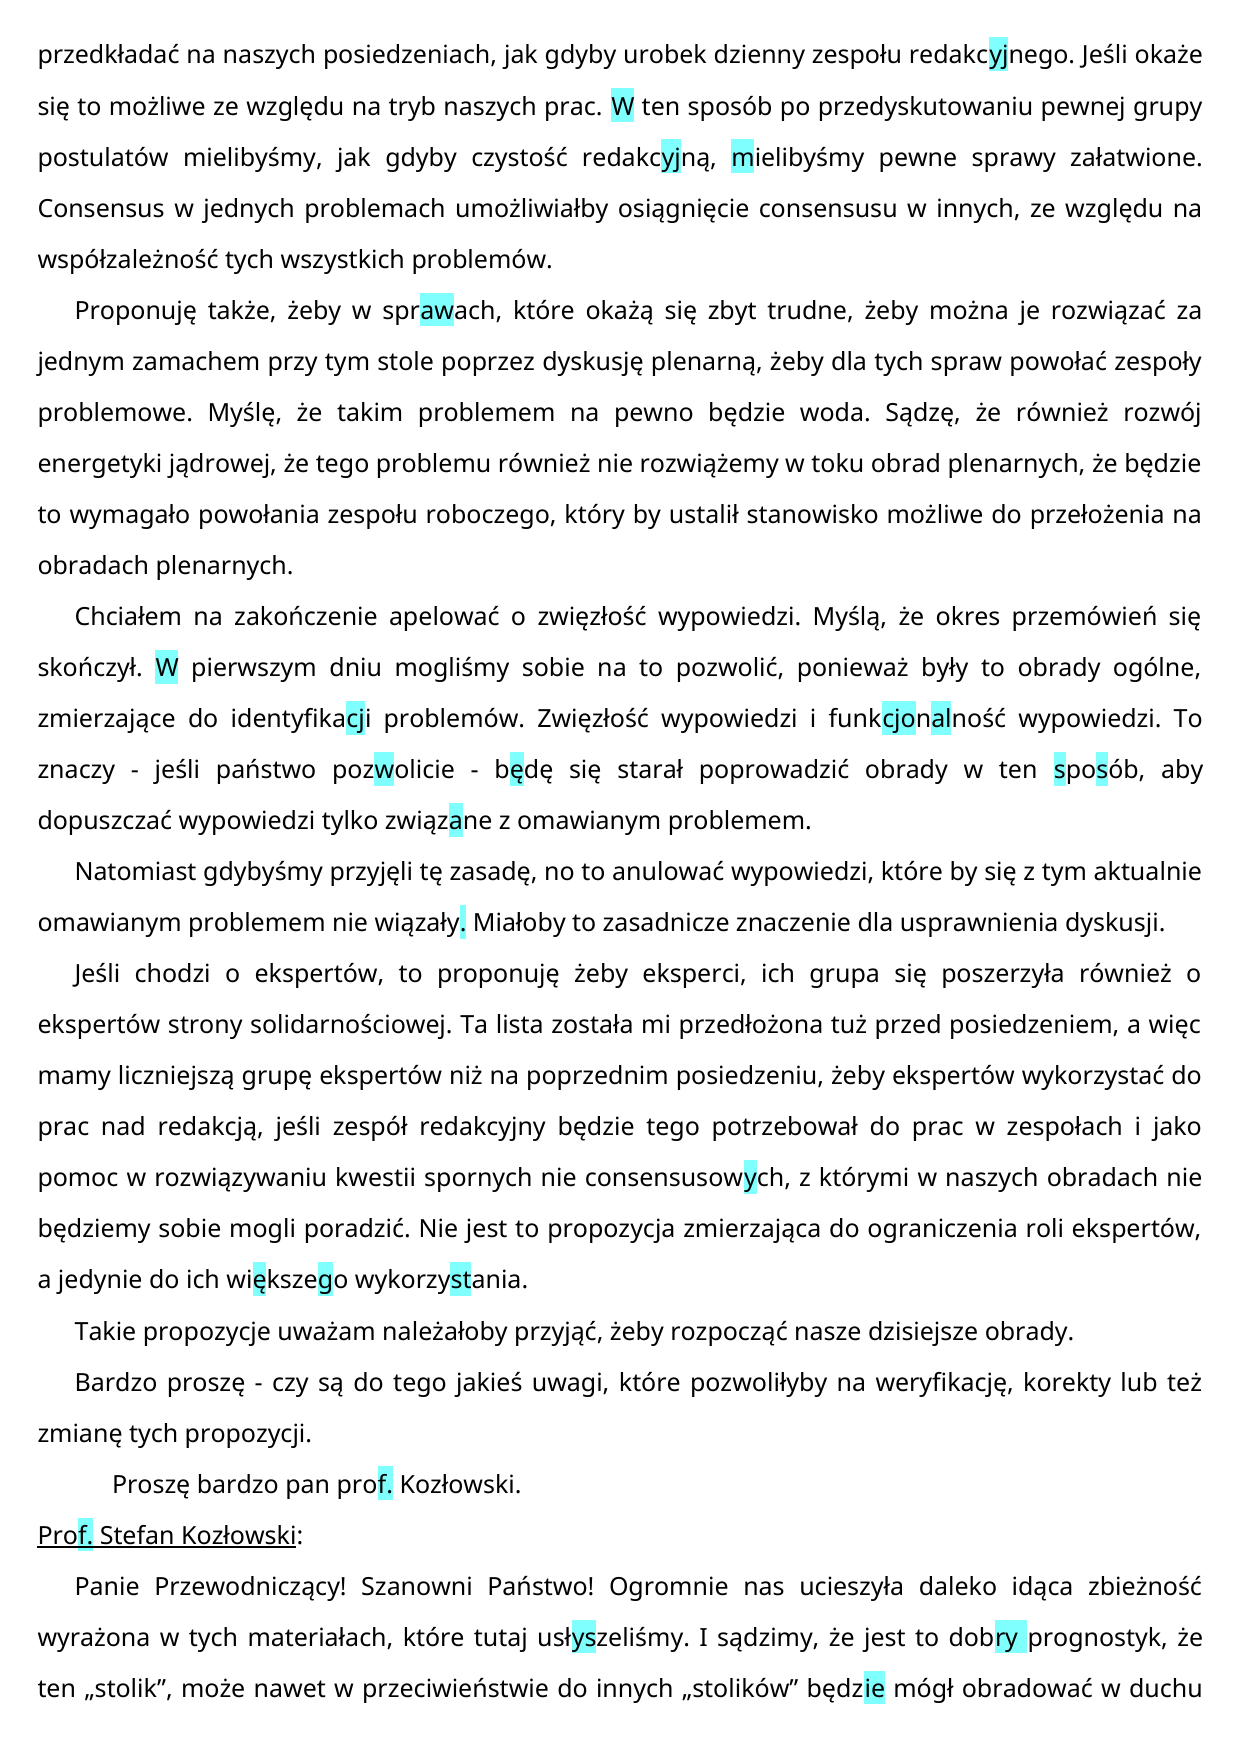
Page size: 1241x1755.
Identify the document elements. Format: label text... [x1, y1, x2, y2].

text Takie propozycje uważam należałoby przyjąć, żeby rozpocząć nasze dzisiejsze obrady. [37, 1313, 1203, 1347]
text Jeśli chodzi o ekspertów, to proponuję żeby eksperci, ich grupa się poszerzyła również o ekspertów strony solidarnościowej. Ta lista została mi przedłożona tuż przed posiedzeniem, a więc mamy liczniejszą grupę ekspertów niż na poprzednim posiedzeniu, żeby ekspertów wykorzystać do prac nad redakcją, jeśli zespół redakcyjny będzie tego potrzebował do prac w zespołach i jako pomoc w rozwiązywaniu kwestii spornych nie consensusowych, z którymi w naszych obradach nie będziemy sobie mogli poradzić. Nie jest to propozycja zmierzająca do ograniczenia roli ekspertów, a jedynie do ich większego wykorzystania. [37, 956, 1203, 1296]
text Chciałem na zakończenie apelować o zwięzłość wypowiedzi. Myślą, że okres przemówień się skończył. W pierwszym dniu mogliśmy sobie na to pozwolić, ponieważ były to obrady ogólne, zmierzające do identyfikacji problemów. Zwięzłość wypowiedzi i funkcjonalność wypowiedzi. To znaczy - jeśli państwo pozwolicie - będę się starał poprowadzić obrady w ten sposób, aby dopuszczać wypowiedzi tylko związane z omawianym problemem. [37, 599, 1203, 837]
text Proponuję także, żeby w sprawach, które okażą się zbyt trudne, żeby można je rozwiązać za jednym zamachem przy tym stole poprzez dyskusję plenarną, żeby dla tych spraw powołać zespoły problemowe. Myślę, że takim problemem na pewno będzie woda. Sądzę, że również rozwój energetyki jądrowej, że tego problemu również nie rozwiążemy w toku obrad plenarnych, że będzie to wymagało powołania zespołu roboczego, który by ustalił stanowisko możliwe do przełożenia na obradach plenarnych. [37, 292, 1203, 582]
text Prof. Stefan Kozłowski: [37, 1517, 1203, 1551]
text Natomiast gdybyśmy przyjęli tę zasadę, no to anulować wypowiedzi, które by się z tym aktualnie omawianym problemem nie wiązały. Miałoby to zasadnicze znaczenie dla usprawnienia dyskusji. [37, 854, 1203, 939]
text Proszę bardzo pan prof. Kozłowski. [75, 1466, 1203, 1500]
text Panie Przewodniczący! Szanowni Państwo! Ogromnie nas ucieszyła daleko idąca zbieżność wyrażona w tych materiałach, które tutaj usłyszeliśmy. I sądzimy, że jest to dobry prognostyk, że ten „stolik”, może nawet w przeciwieństwie do innych „stolików” będzie mógł obradować w duchu [37, 1568, 1203, 1704]
text Bardzo proszę - czy są do tego jakieś uwagi, które pozwoliłyby na weryfikację, korekty lub też zmianę tych propozycji. [37, 1364, 1203, 1449]
text przedkładać na naszych posiedzeniach, jak gdyby urobek dzienny zespołu redakcyjnego. Jeśli okaże się to możliwe ze względu na tryb naszych prac. W ten sposób po przedyskutowaniu pewnej grupy postulatów mielibyśmy, jak gdyby czystość redakcyjną, mielibyśmy pewne sprawy załatwione. Consensus w jednych problemach umożliwiałby osiągnięcie consensusu w innych, ze względu na współzależność tych wszystkich problemów. [37, 37, 1203, 275]
